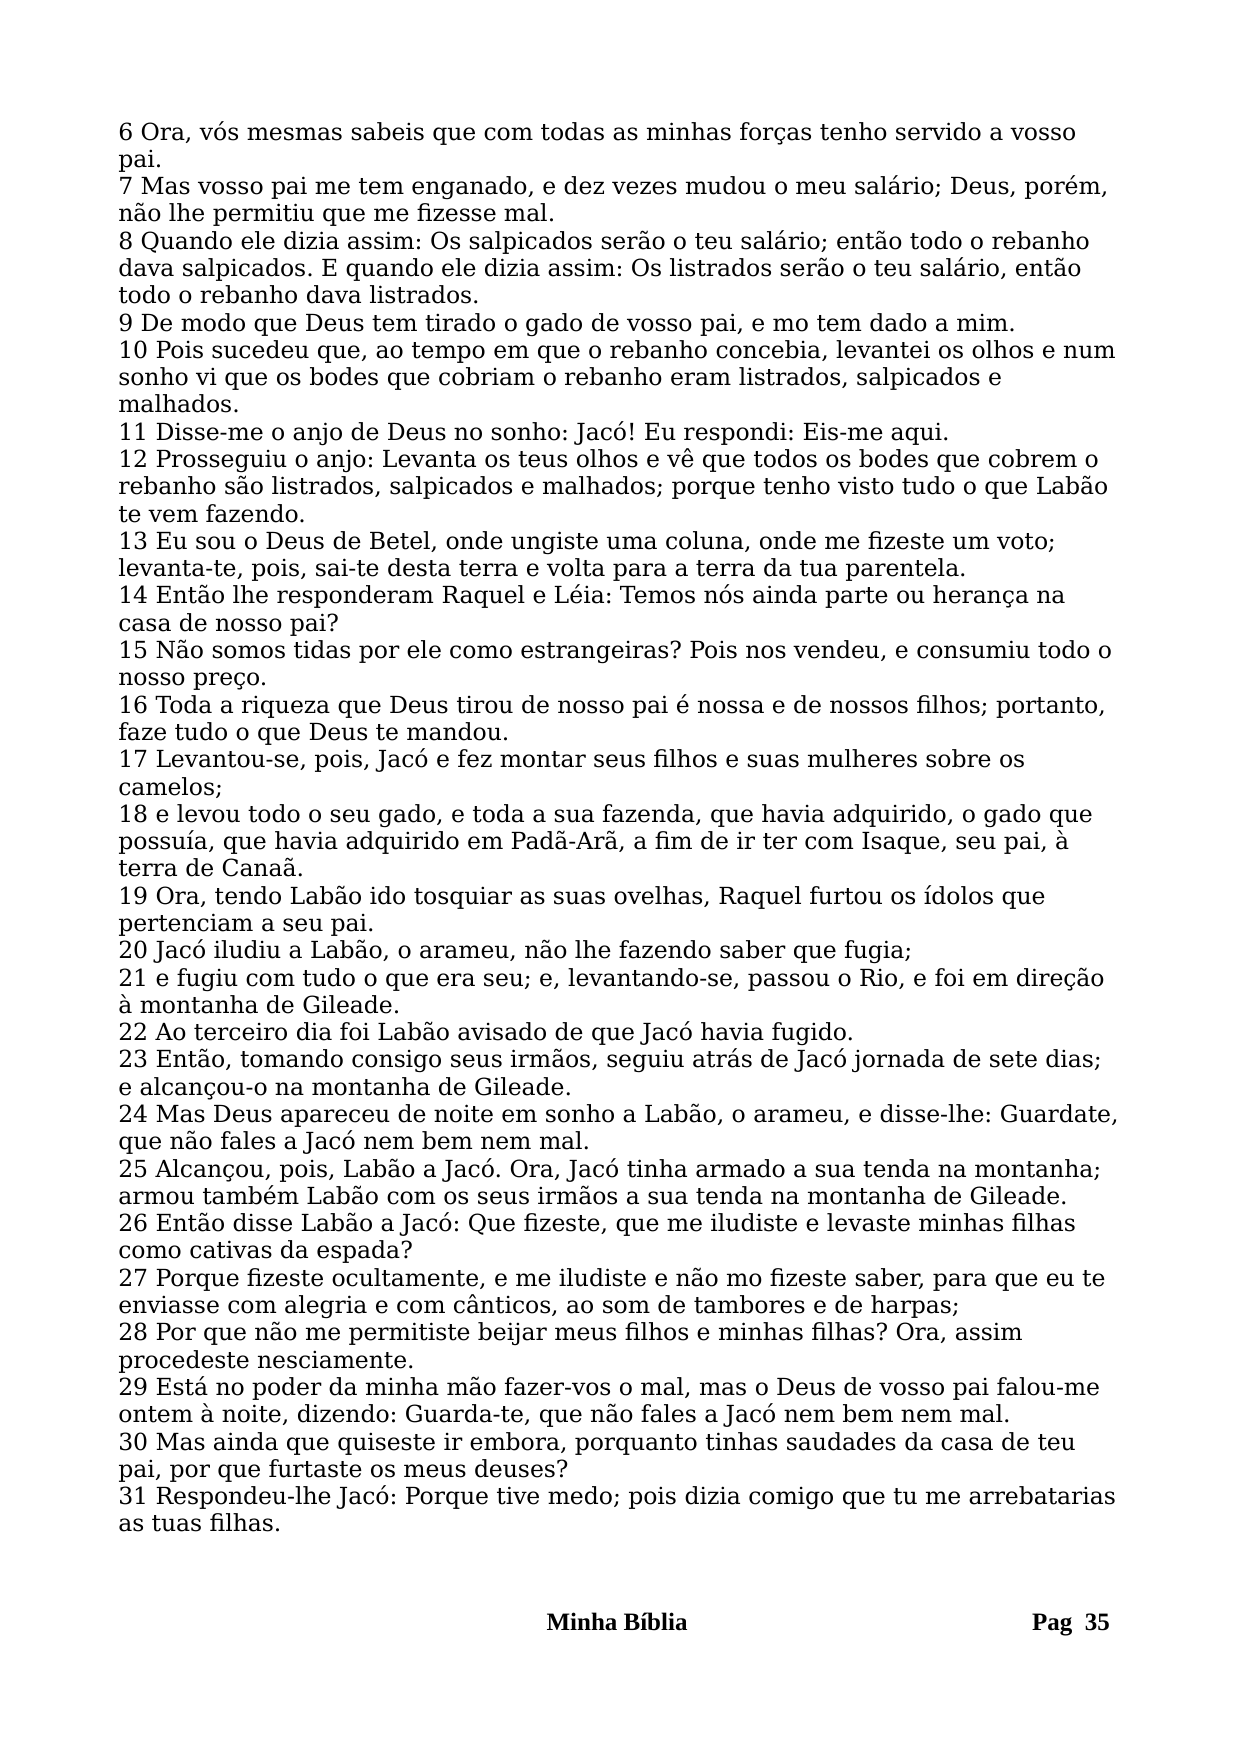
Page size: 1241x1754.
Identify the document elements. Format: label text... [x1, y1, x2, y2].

text 21 e fugiu com tudo o que era seu; e, levantando-se, passou o Rio, e foi em direção à montanha de Gileade. [118, 964, 1122, 1019]
text 8 Quando ele dizia assim: Os salpicados serão o teu salário; então todo o rebanho dava salpicados. E quando ele dizia assim: Os listrados serão o teu salário, então todo o rebanho dava listrados. [118, 227, 1122, 309]
text 31 Respondeu-lhe Jacó: Porque tive medo; pois dizia comigo que tu me arrebatarias as tuas filhas. [118, 1483, 1122, 1537]
text 17 Levantou-se, pois, Jacó e fez montar seus filhos e suas mulheres sobre os camelos; [118, 746, 1122, 800]
text 11 Disse-me o anjo de Deus no sonho: Jacó! Eu respondi: Eis-me aqui. [118, 418, 1122, 446]
text 13 Eu sou o Deus de Betel, onde ungiste uma coluna, onde me fizeste um voto; levanta-te, pois, sai-te desta terra e volta para a terra da tua parentela. [118, 527, 1122, 582]
text 26 Então disse Labão a Jacó: Que fizeste, que me iludiste e levaste minhas filhas como cativas da espada? [118, 1210, 1122, 1264]
text 12 Prosseguiu o anjo: Levanta os teus olhos e vê que todos os bodes que cobrem o rebanho são listrados, salpicados e malhados; porque tenho visto tudo o que Labão te vem fazendo. [118, 446, 1122, 527]
text 19 Ora, tendo Labão ido tosquiar as suas ovelhas, Raquel furtou os ídolos que pertenciam a seu pai. [118, 882, 1122, 937]
text 18 e levou todo o seu gado, e toda a sua fazenda, que havia adquirido, o gado que possuía, que havia adquirido em Padã-Arã, a fim de ir ter com Isaque, seu pai, à terra de Canaã. [118, 800, 1122, 882]
text 16 Toda a riqueza que Deus tirou de nosso pai é nossa e de nossos filhos; portanto, faze tudo o que Deus te mandou. [118, 691, 1122, 746]
text 9 De modo que Deus tem tirado o gado de vosso pai, e mo tem dado a mim. [118, 309, 1122, 336]
text 30 Mas ainda que quiseste ir embora, porquanto tinhas saudades da casa de teu pai, por que furtaste os meus deuses? [118, 1428, 1122, 1483]
text 6 Ora, vós mesmas sabeis que com todas as minhas forças tenho servido a vosso pai. [118, 118, 1122, 173]
text 29 Está no poder da minha mão fazer-vos o mal, mas o Deus de vosso pai falou-me ontem à noite, dizendo: Guarda-te, que não fales a Jacó nem bem nem mal. [118, 1373, 1122, 1428]
text 15 Não somos tidas por ele como estrangeiras? Pois nos vendeu, e consumiu todo o nosso preço. [118, 637, 1122, 691]
text 23 Então, tomando consigo seus irmãos, seguiu atrás de Jacó jornada de sete dias; e alcançou-o na montanha de Gileade. [118, 1046, 1122, 1101]
text 7 Mas vosso pai me tem enganado, e dez vezes mudou o meu salário; Deus, porém, não lhe permitiu que me fizesse mal. [118, 173, 1122, 227]
text 25 Alcançou, pois, Labão a Jacó. Ora, Jacó tinha armado a sua tenda na montanha; armou também Labão com os seus irmãos a sua tenda na montanha de Gileade. [118, 1155, 1122, 1210]
text 27 Porque fizeste ocultamente, e me iludiste e não mo fizeste saber, para que eu te enviasse com alegria e com cânticos, ao som de tambores e de harpas; [118, 1264, 1122, 1319]
text 22 Ao terceiro dia foi Labão avisado de que Jacó havia fugido. [118, 1019, 1122, 1046]
text 20 Jacó iludiu a Labão, o arameu, não lhe fazendo saber que fugia; [118, 937, 1122, 964]
text 24 Mas Deus apareceu de noite em sonho a Labão, o arameu, e disse-lhe: Guardate, que não fales a Jacó nem bem nem mal. [118, 1101, 1122, 1155]
text 14 Então lhe responderam Raquel e Léia: Temos nós ainda parte ou herança na casa de nosso pai? [118, 582, 1122, 637]
text 28 Por que não me permitiste beijar meus filhos e minhas filhas? Ora, assim procedeste nesciamente. [118, 1319, 1122, 1373]
text 10 Pois sucedeu que, ao tempo em que o rebanho concebia, levantei os olhos e num sonho vi que os bodes que cobriam o rebanho eram listrados, salpicados e malhados. [118, 336, 1122, 418]
